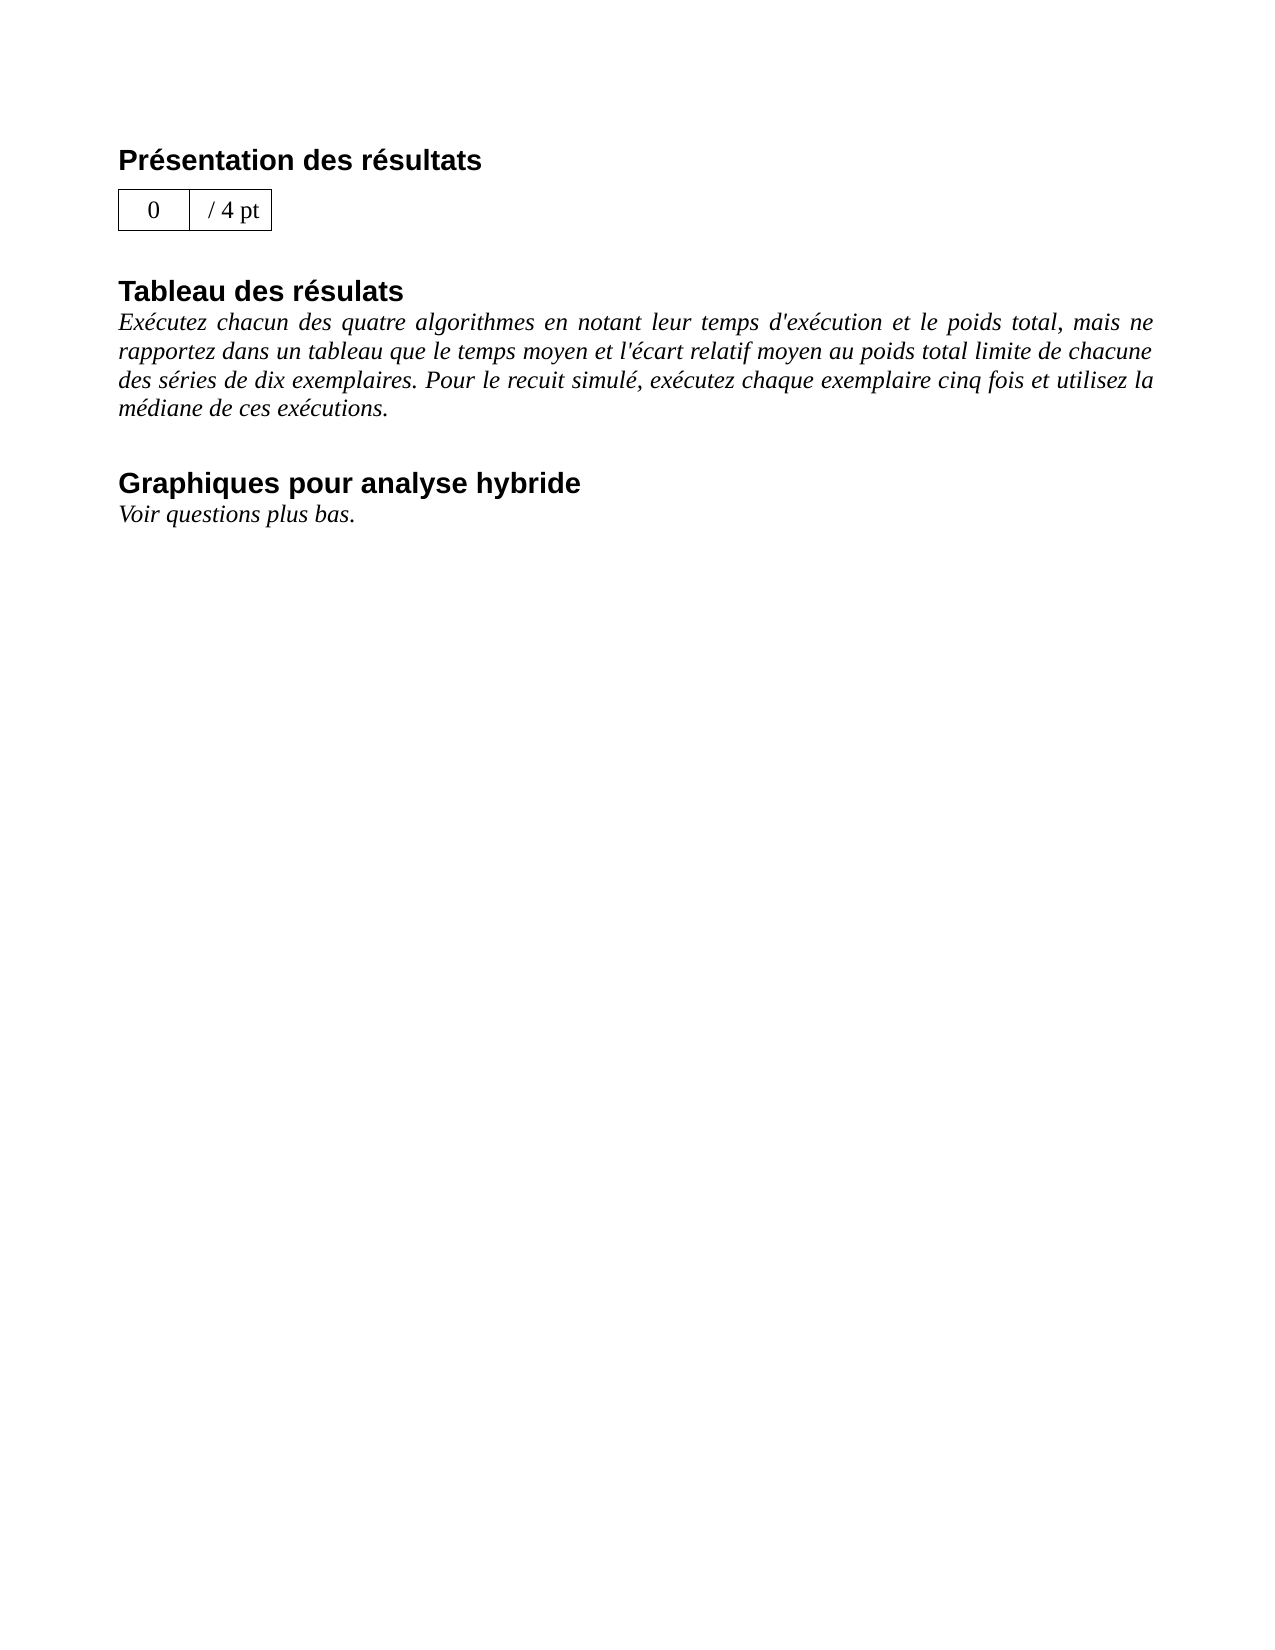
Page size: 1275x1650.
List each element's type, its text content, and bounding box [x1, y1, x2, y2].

table_header / 4 pt [190, 190, 271, 230]
text Voir questions plus bas. [118, 499, 1157, 528]
table_header 0 [119, 190, 189, 230]
subtitle Tableau des résulats [118, 274, 1157, 307]
text Exécutez chacun des quatre algorithmes en notant leur temps d'exécution et le poids total, mais ne rapportez dans un tableau que le temps moyen et l'écart relatif moyen au poids total limite de chacune des séries de dix exemplaires. Pour le recuit simulé, exécutez chaque exemplaire cinq fois et utilisez la médiane de ces exécutions. [118, 307, 1157, 422]
subtitle Présentation des résultats [118, 143, 1157, 177]
subtitle Graphiques pour analyse hybride [118, 466, 1157, 499]
